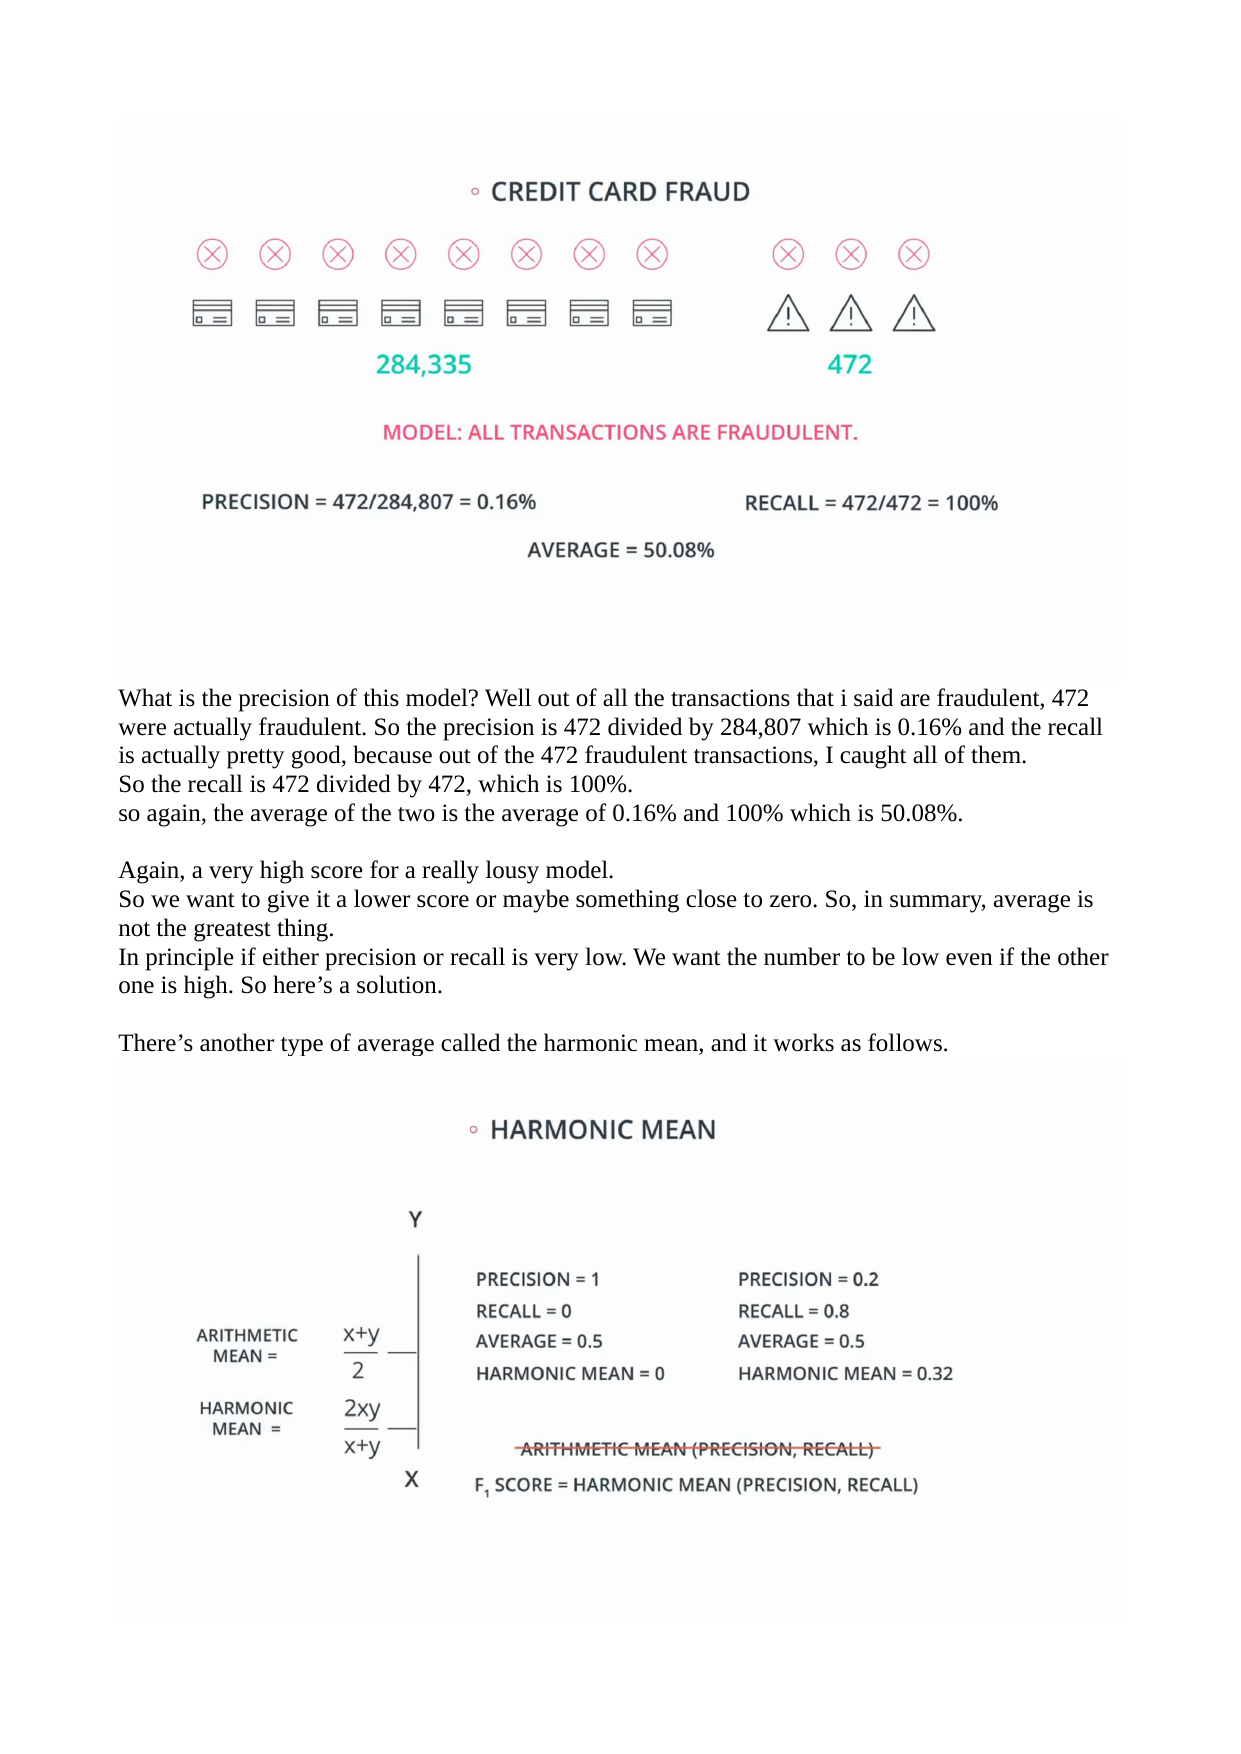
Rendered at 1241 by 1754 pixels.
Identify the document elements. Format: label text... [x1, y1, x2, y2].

text In principle if either precision or recall is very low. We want the number to be low even if the other one is high. So here’s a solution. [118, 942, 1122, 999]
text There’s another type of average called the harmonic mean, and it works as follows. [118, 1028, 1122, 1056]
text So we want to give it a lower score or maybe something close to zero. So, in summary, average is not the greatest thing. [118, 884, 1122, 942]
text What is the precision of this model? Well out of all the transactions that i said are fraudulent, 472 were actually fraudulent. So the precision is 472 divided by 284,807 which is 0.16% and the recall is actually pretty good, because out of the 472 fraudulent transactions, I caught all of them. [118, 683, 1122, 769]
picture [118, 118, 1123, 683]
text So the recall is 472 divided by 472, which is 100%. [118, 769, 1122, 798]
picture [118, 1056, 1123, 1622]
text so again, the average of the two is the average of 0.16% and 100% which is 50.08%. [118, 798, 1122, 827]
text Again, a very high score for a really lousy model. [118, 855, 1122, 884]
